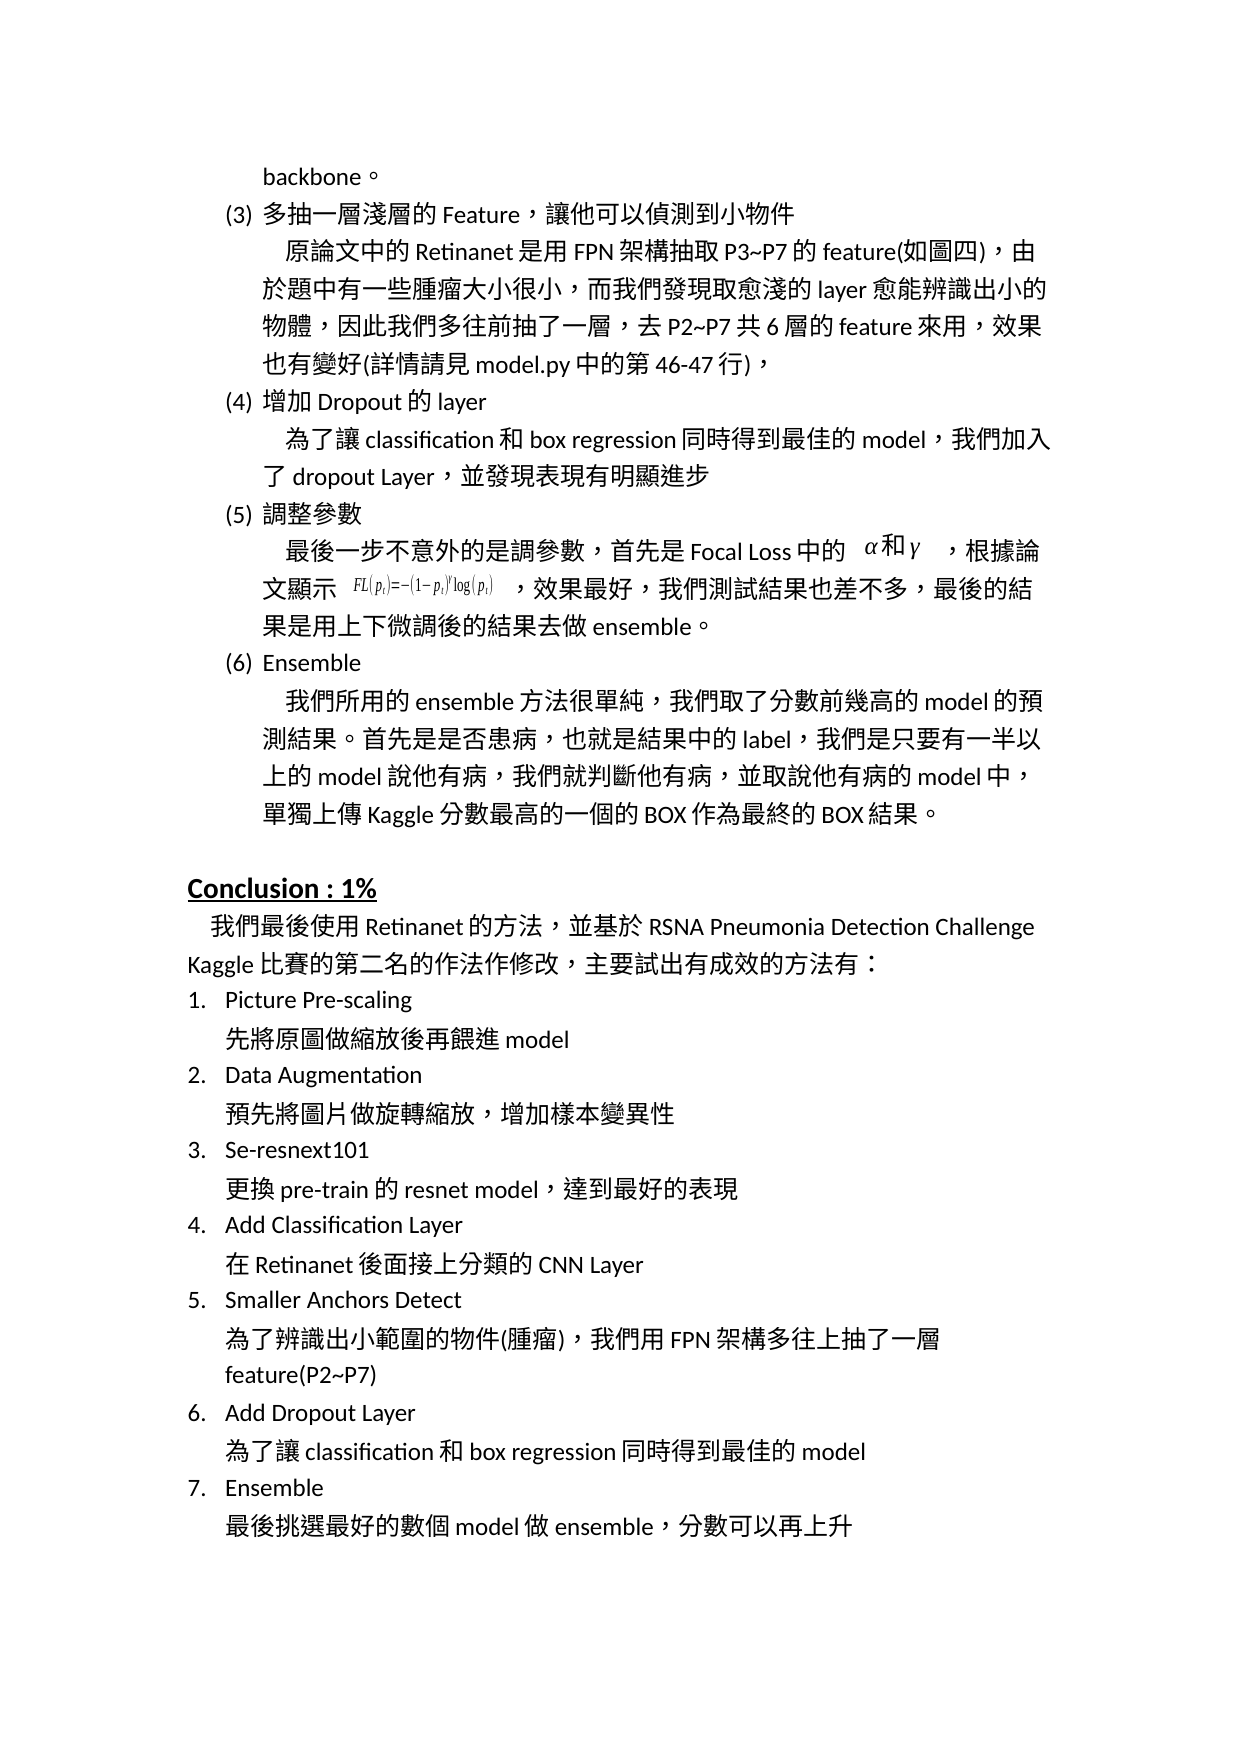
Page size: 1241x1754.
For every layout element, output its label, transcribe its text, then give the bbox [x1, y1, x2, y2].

list 為了讓classification和box regression同時得到最佳的model，我們加入了dropout Layer，並發現表現有明顯進步 [262, 412, 1053, 487]
list 為了辨識出小範圍的物件(腫瘤)，我們用FPN架構多往上抽了一層feature(P2~P7) [225, 1312, 1053, 1387]
list Add Dropout Layer [187, 1387, 1053, 1425]
list backbone。 [262, 150, 1053, 187]
list Ensemble [187, 1462, 1053, 1500]
list Add Classification Layer [187, 1200, 1053, 1237]
list Ensemble [225, 637, 1053, 675]
list 增加Dropout的layer [225, 375, 1053, 412]
text Conclusion : 1% [187, 862, 1053, 900]
list 原論文中的Retinanet是用FPN架構抽取P3~P7的feature(如圖四)，由於題中有一些腫瘤大小很小，而我們發現取愈淺的layer愈能辨識出小的物體，因此我們多往前抽了一層，去P2~P7共6層的feature來用，效果也有變好(詳情請見model.py中的第46-47行)， [262, 225, 1053, 375]
list Se-resnext101 [187, 1125, 1053, 1162]
list Smaller Anchors Detect [187, 1275, 1053, 1312]
list 最後挑選最好的數個model做ensemble，分數可以再上升 [225, 1500, 1053, 1537]
list Data Augmentation [187, 1050, 1053, 1087]
list 最後一步不意外的是調參數，首先是Focal Loss中的，根據論文顯示，效果最好，我們測試結果也差不多，最後的結果是用上下微調後的結果去做ensemble。 [262, 525, 1053, 637]
text 我們最後使用Retinanet的方法，並基於RSNA Pneumonia Detection Challenge Kaggle比賽的第二名的作法作修改，主要試出有成效的方法有： [187, 900, 1053, 975]
list 調整參數 [225, 487, 1053, 525]
list 更換pre-train的resnet model，達到最好的表現 [225, 1162, 1053, 1200]
list 先將原圖做縮放後再餵進model [225, 1012, 1053, 1050]
list 多抽一層淺層的Feature，讓他可以偵測到小物件 [225, 187, 1053, 225]
list 在Retinanet後面接上分類的CNN Layer [225, 1237, 1053, 1275]
list Picture Pre-scaling [187, 975, 1053, 1012]
list 我們所用的ensemble方法很單純，我們取了分數前幾高的model的預測結果。首先是是否患病，也就是結果中的label，我們是只要有一半以上的model說他有病，我們就判斷他有病，並取說他有病的model中，單獨上傳Kaggle分數最高的一個的BOX作為最終的BOX結果。 [262, 675, 1053, 825]
list 為了讓classification和box regression同時得到最佳的model [225, 1425, 1053, 1462]
list 預先將圖片做旋轉縮放，增加樣本變異性 [225, 1087, 1053, 1125]
